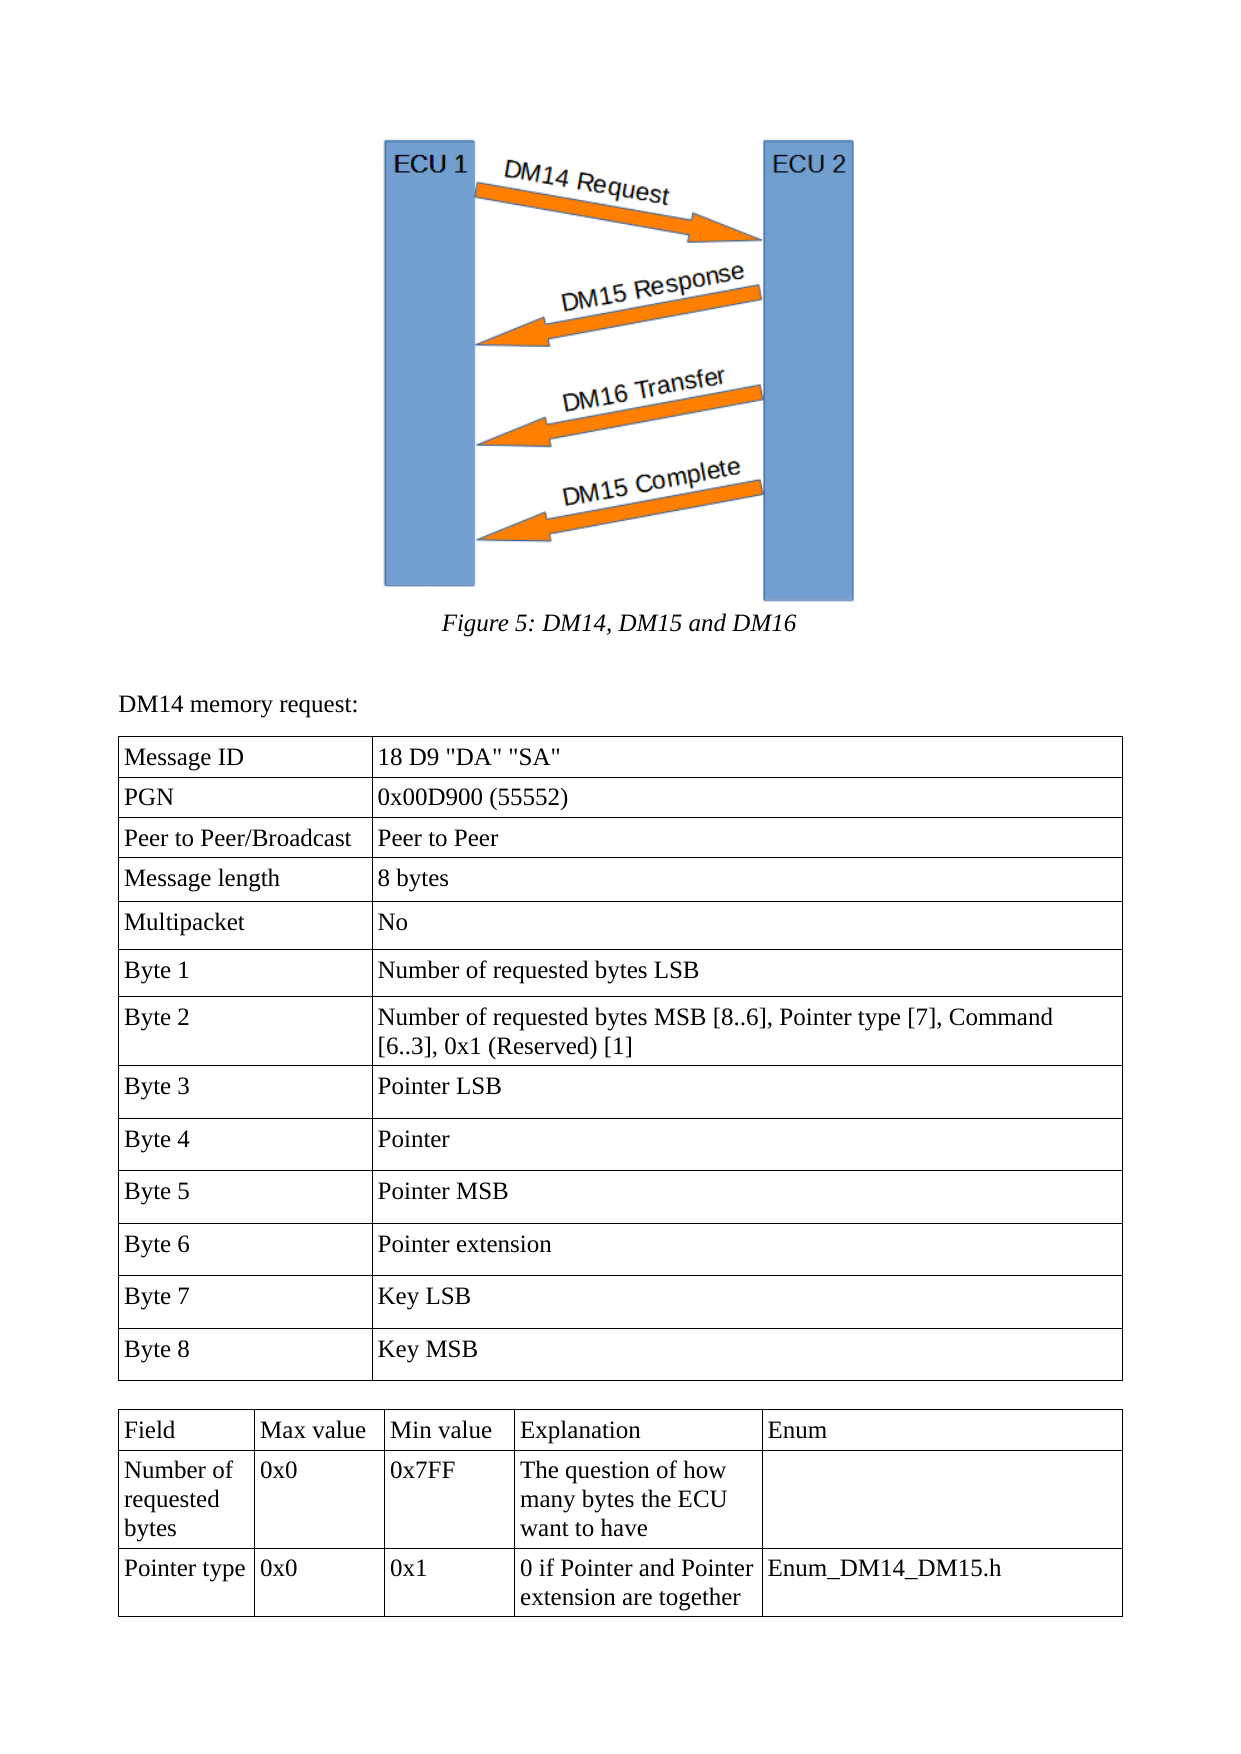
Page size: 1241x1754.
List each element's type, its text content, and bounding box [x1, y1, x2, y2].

table_cell Byte 8 [119, 1329, 372, 1380]
table_cell [763, 1451, 1122, 1547]
table_cell No [373, 902, 1122, 949]
table_cell PGN [119, 778, 372, 817]
table_cell 0x0 [255, 1549, 384, 1616]
table_cell Byte 3 [119, 1066, 372, 1118]
table_cell Byte 4 [119, 1119, 372, 1170]
table_cell The question of how many bytes the ECU want to have [515, 1451, 762, 1547]
picture [375, 130, 865, 609]
table_cell Pointer extension [373, 1224, 1122, 1275]
table_cell 0x7FF [385, 1451, 514, 1547]
table_cell Number of requested bytes LSB [373, 950, 1122, 996]
table_cell Key LSB [373, 1276, 1122, 1328]
table_cell Message length [119, 858, 372, 901]
table_cell 8 bytes [373, 858, 1122, 901]
table_cell Byte 2 [119, 997, 372, 1065]
table_cell Pointer [373, 1119, 1122, 1170]
table_header Explanation [515, 1410, 762, 1449]
table_cell Number of requested bytes [119, 1451, 254, 1547]
table_header Max value [255, 1410, 384, 1449]
table_cell Byte 7 [119, 1276, 372, 1328]
table_cell 0x00D900 (55552) [373, 778, 1122, 817]
table_cell 0x1 [385, 1549, 514, 1616]
text DM14 memory request: [118, 689, 1122, 717]
text Figure 5: DM14, DM15 and DM16 [376, 609, 864, 637]
table_header Message ID [119, 737, 372, 777]
table_cell Enum_DM14_DM15.h [763, 1549, 1122, 1616]
table_cell Pointer MSB [373, 1171, 1122, 1223]
table_cell Peer to Peer/Broadcast [119, 818, 372, 857]
table_cell Multipacket [119, 902, 372, 949]
table_cell 0 if Pointer and Pointer extension are together [515, 1549, 762, 1616]
table_cell Pointer LSB [373, 1066, 1122, 1118]
table_header Enum [763, 1410, 1122, 1449]
table_cell Byte 5 [119, 1171, 372, 1223]
table_cell Number of requested bytes MSB [8..6], Pointer type [7], Command [6..3], 0x1 (Reserved) [1] [373, 997, 1122, 1065]
table_cell 0x0 [255, 1451, 384, 1547]
table_cell Peer to Peer [373, 818, 1122, 857]
table_cell Byte 6 [119, 1224, 372, 1275]
table_header Min value [385, 1410, 514, 1449]
table_cell Pointer type [119, 1549, 254, 1616]
table_header Field [119, 1410, 254, 1449]
table_cell Key MSB [373, 1329, 1122, 1380]
table_cell Byte 1 [119, 950, 372, 996]
table_header 18 D9 "DA" "SA" [373, 737, 1122, 777]
